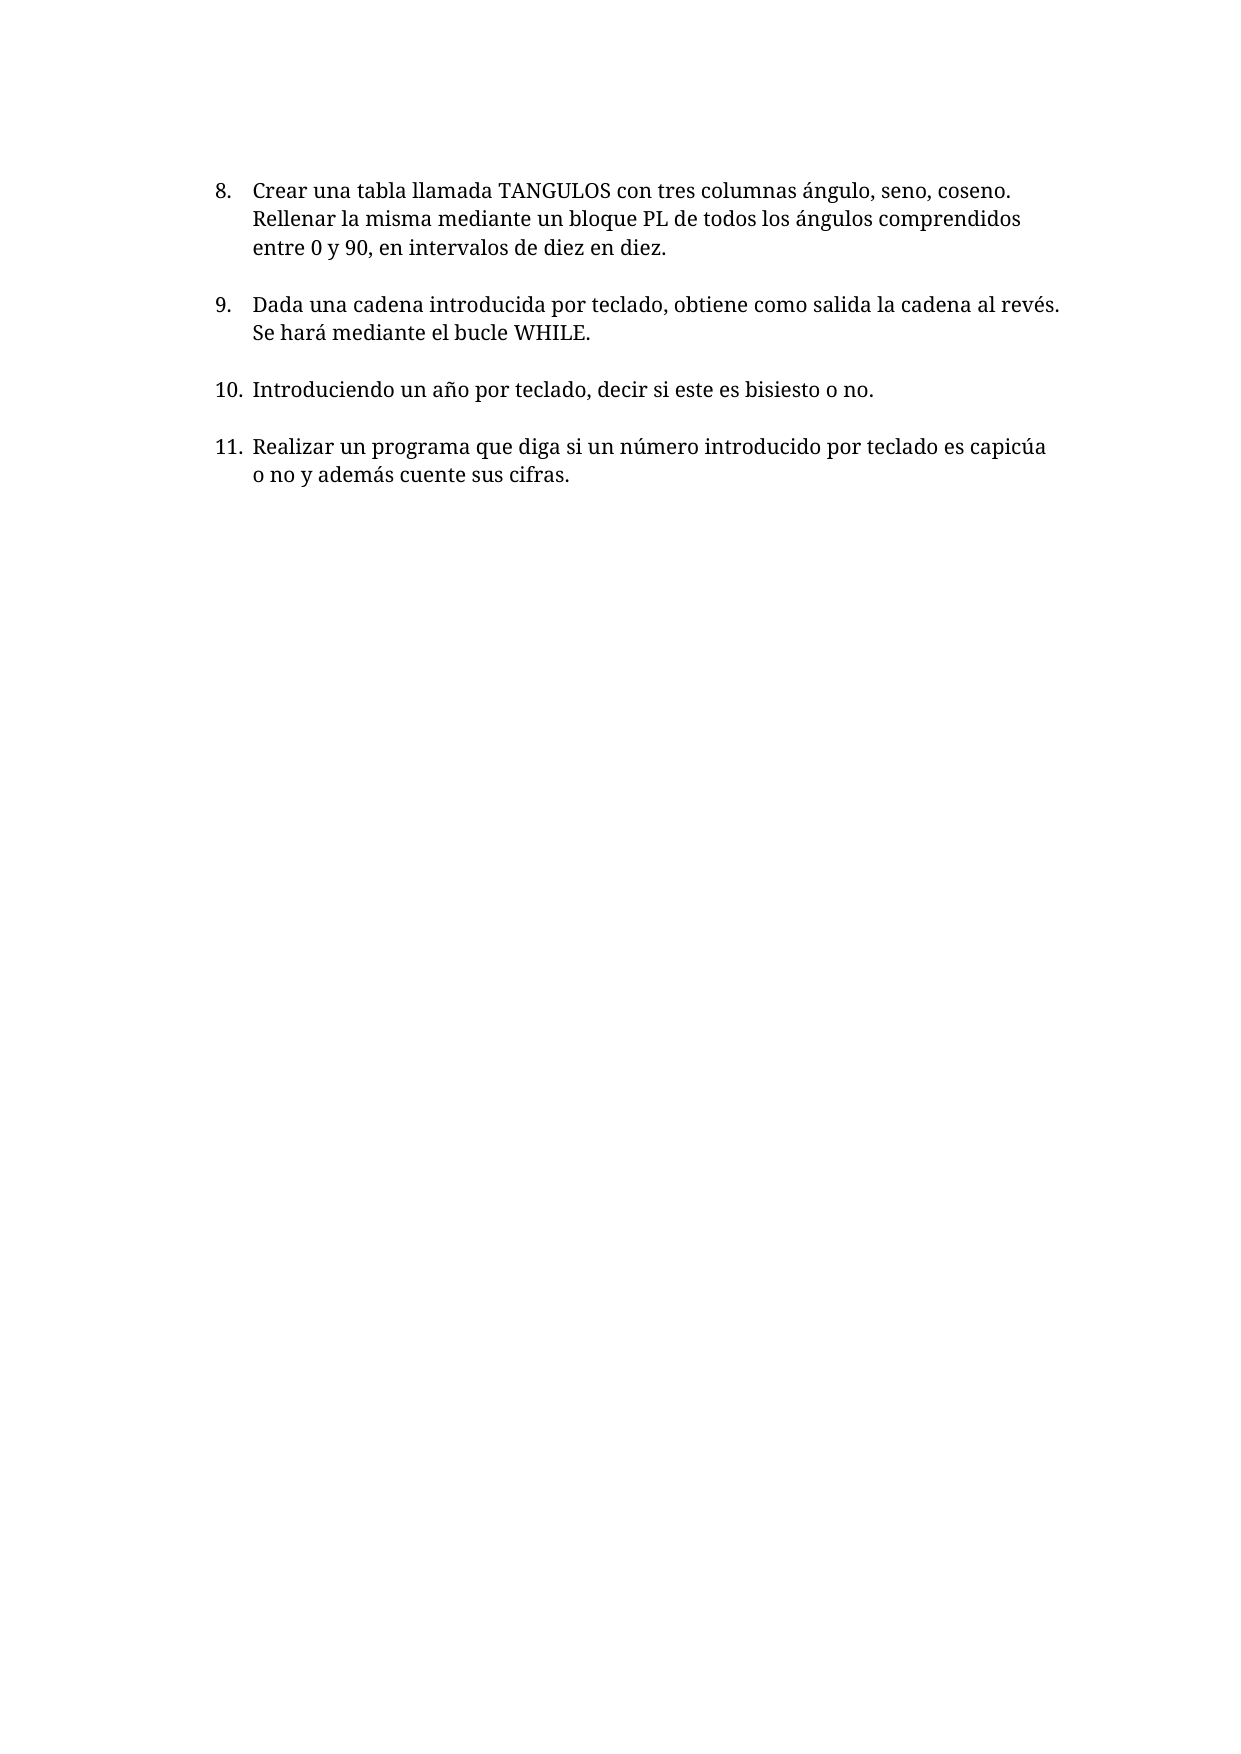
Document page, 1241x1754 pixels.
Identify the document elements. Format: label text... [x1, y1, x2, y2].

list Introduciendo un año por teclado, decir si este es bisiesto o no. [215, 375, 1063, 403]
list Realizar un programa que diga si un número introducido por teclado es capicúa o no y además cuente sus cifras. [215, 432, 1063, 489]
list Crear una tabla llamada TANGULOS con tres columnas ángulo, seno, coseno. Rellenar la misma mediante un bloque PL de todos los ángulos comprendidos entre 0 y 90, en intervalos de diez en diez. [215, 176, 1063, 261]
list Dada una cadena introducida por teclado, obtiene como salida la cadena al revés. Se hará mediante el bucle WHILE. [215, 290, 1063, 347]
